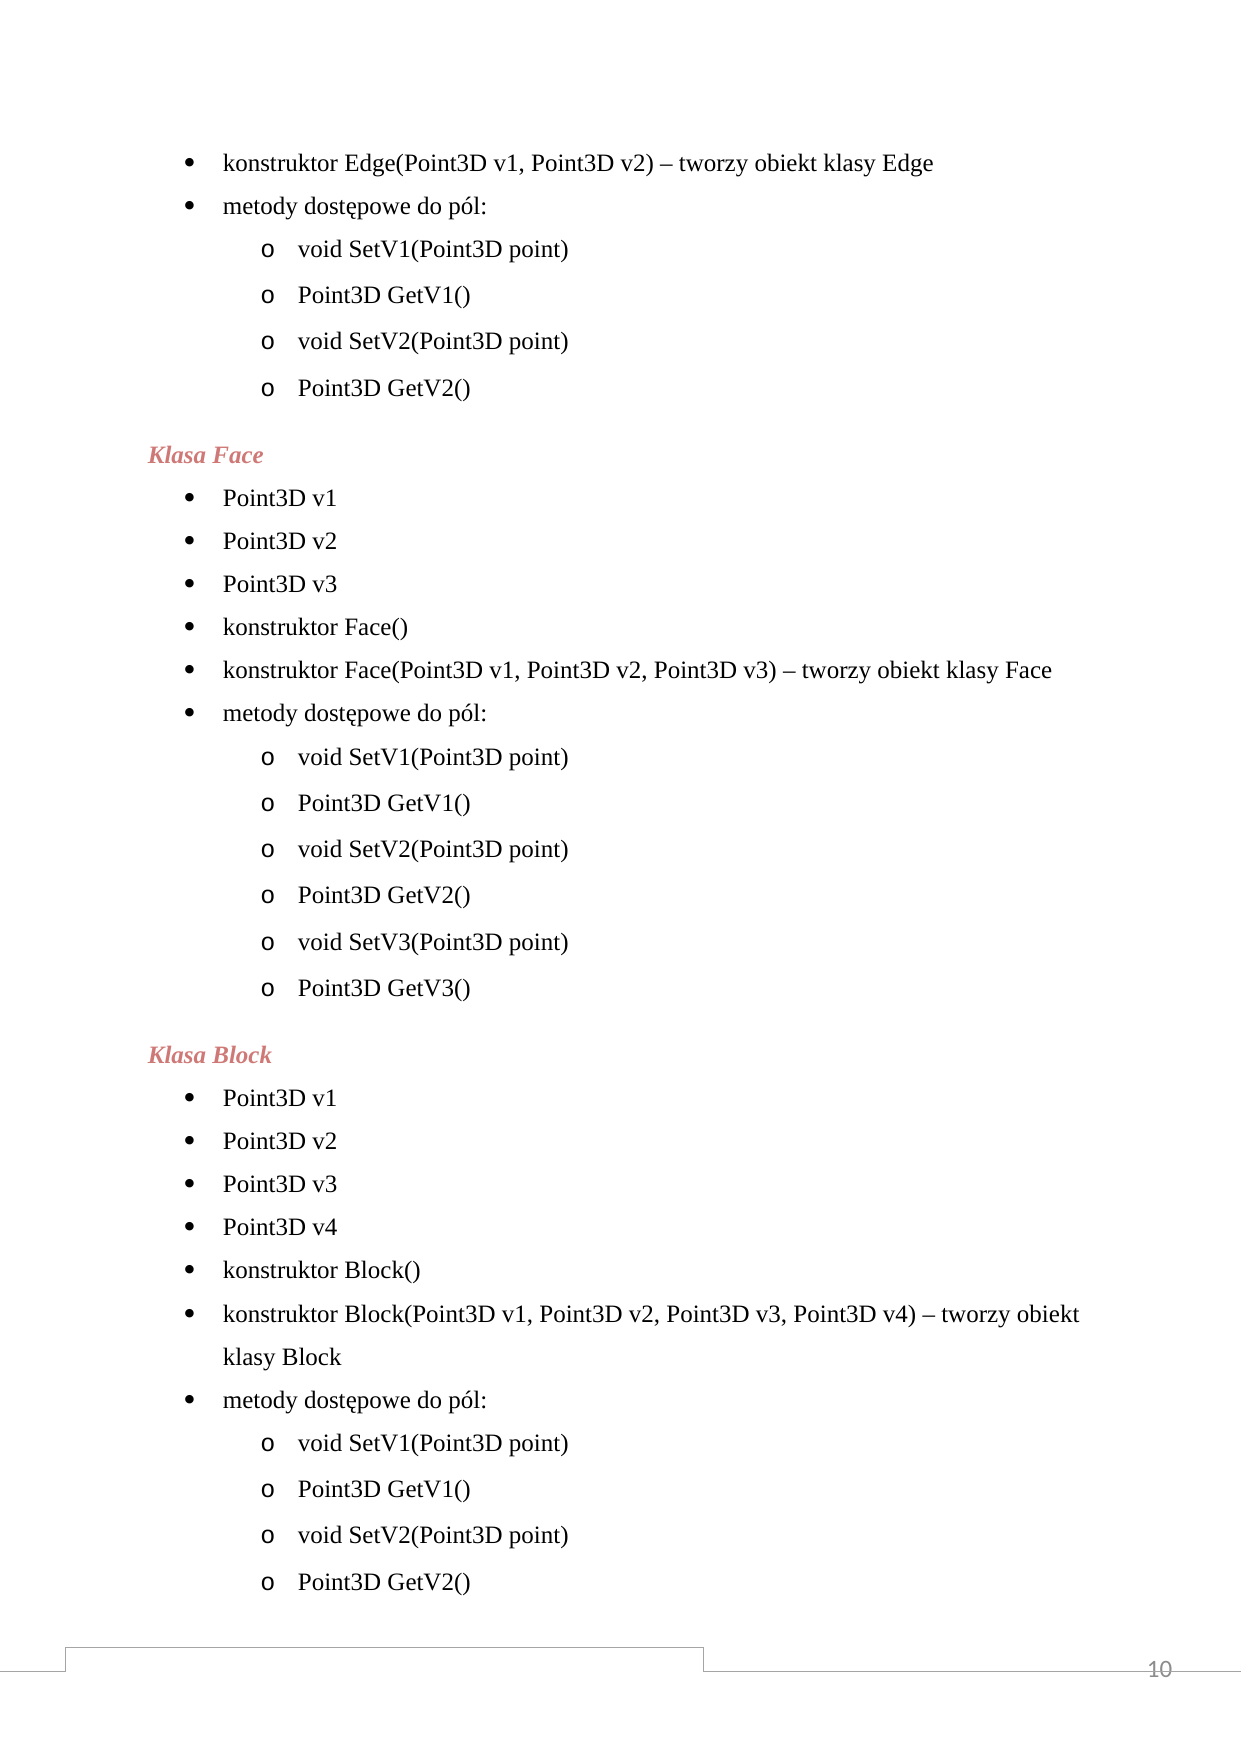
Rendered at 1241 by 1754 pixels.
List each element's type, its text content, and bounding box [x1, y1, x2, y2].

list Point3D v1 [185, 1083, 1093, 1112]
list metody dostępowe do pól: [185, 698, 1093, 727]
list Point3D v3 [185, 1169, 1093, 1198]
list void SetV1(Point3D point) [260, 234, 1093, 265]
list Point3D GetV1() [260, 280, 1093, 311]
list Point3D v2 [185, 526, 1093, 555]
list konstruktor Edge(Point3D v1, Point3D v2) – tworzy obiekt klasy Edge [185, 148, 1093, 176]
list Point3D v1 [185, 483, 1093, 512]
list void SetV2(Point3D point) [260, 834, 1093, 865]
list void SetV2(Point3D point) [260, 1521, 1093, 1551]
list void SetV1(Point3D point) [260, 1428, 1093, 1459]
list Point3D v3 [185, 569, 1093, 598]
list Point3D GetV2() [260, 1567, 1093, 1598]
list konstruktor Face(Point3D v1, Point3D v2, Point3D v3) – tworzy obiekt klasy Face [185, 655, 1093, 684]
list Point3D GetV1() [260, 1474, 1093, 1505]
list Point3D v2 [185, 1126, 1093, 1155]
list metody dostępowe do pól: [185, 191, 1093, 219]
list konstruktor Block(Point3D v1, Point3D v2, Point3D v3, Point3D v4) – tworzy obiekt klasy Block [185, 1299, 1093, 1371]
list metody dostępowe do pól: [185, 1385, 1093, 1414]
list konstruktor Block() [185, 1256, 1093, 1284]
list Point3D GetV2() [260, 880, 1093, 911]
list Point3D GetV3() [260, 973, 1093, 1004]
list void SetV3(Point3D point) [260, 927, 1093, 957]
list Point3D v4 [185, 1212, 1093, 1241]
list konstruktor Face() [185, 612, 1093, 641]
list void SetV1(Point3D point) [260, 742, 1093, 772]
subtitle Klasa Face [148, 440, 1093, 468]
list void SetV2(Point3D point) [260, 326, 1093, 357]
subtitle Klasa Block [148, 1040, 1093, 1069]
list Point3D GetV2() [260, 373, 1093, 403]
list Point3D GetV1() [260, 788, 1093, 819]
